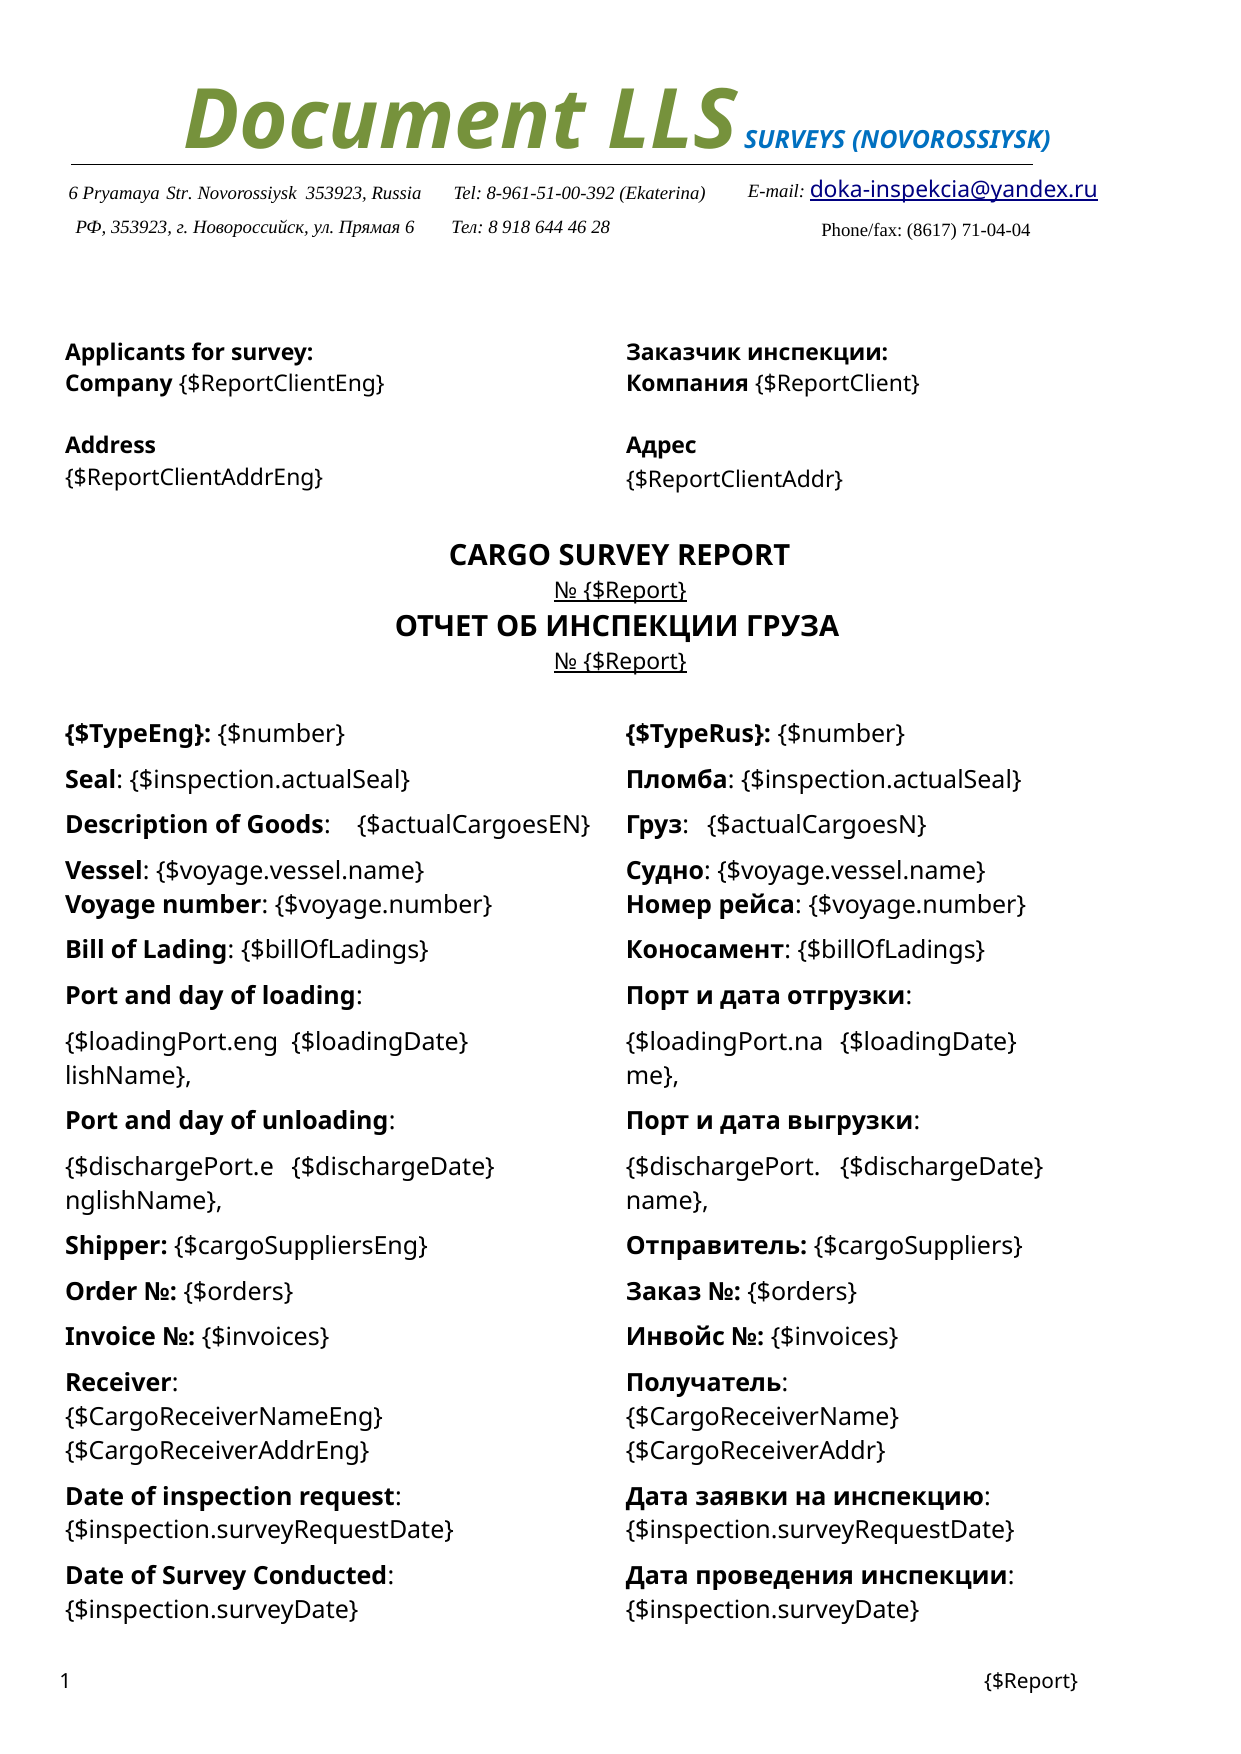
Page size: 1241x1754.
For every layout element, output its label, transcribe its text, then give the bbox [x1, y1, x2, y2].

table_cell {$dischargePort.name}, [620, 1143, 834, 1222]
text № {$Report} [59, 645, 1181, 676]
text ОТЧЕТ ОБ ИНСПЕКЦИИ ГРУЗА [59, 605, 1181, 645]
table_cell Инвойс №: {$invoices} [620, 1313, 1181, 1359]
table_header Заказчик инспекции: Компания {$ReportClient} Адрес {$ReportClientAddr} [620, 330, 1181, 534]
table_header {$TypeEng}: {$number} [59, 710, 620, 756]
table_cell Груз: [620, 801, 701, 847]
table_cell Shipper: {$cargoSuppliersEng} [59, 1222, 620, 1268]
table_cell Заказ №: {$orders} [620, 1268, 1181, 1313]
text CARGO SURVEY REPORT [59, 534, 1181, 574]
table_cell Получатель: {$CargoReceiverName} {$CargoReceiverAddr} [620, 1359, 1181, 1472]
table_cell Пломба: {$inspection.actualSeal} [620, 756, 1181, 801]
table_cell {$dischargeDate} [834, 1143, 1181, 1222]
table_cell {$loadingPort.name}, [620, 1018, 834, 1097]
table_cell Отправитель: {$cargoSuppliers} [620, 1222, 1181, 1268]
table_cell Description of Goods: [59, 801, 351, 847]
table_cell Date of inspection request: {$inspection.surveyRequestDate} [59, 1473, 620, 1552]
table_cell {$loadingDate} [286, 1018, 620, 1097]
table_cell Порт и дата отгрузки: [620, 972, 1181, 1017]
table_cell Receiver: {$CargoReceiverNameEng} {$CargoReceiverAddrEng} [59, 1359, 620, 1472]
table_cell Invoice №: {$invoices} [59, 1313, 620, 1359]
table_cell Port and day of unloading: [59, 1097, 620, 1143]
table_header Applicants for survey: Company {$ReportClientEng} Address {$ReportClientAddrEng} [59, 330, 620, 534]
table_cell Дата заявки на инспекцию:{$inspection.surveyRequestDate} [620, 1473, 1181, 1552]
table_cell Seal: {$inspection.actualSeal} [59, 756, 620, 801]
table_cell Порт и дата выгрузки: [620, 1097, 1181, 1143]
table_cell Судно: {$voyage.vessel.name} Номер рейса: {$voyage.number} [620, 847, 1181, 926]
text № {$Report} [59, 574, 1181, 605]
table_cell {$actualCargoesEN} [351, 801, 620, 847]
table_cell Коносамент: {$billOfLadings} [620, 926, 1181, 972]
table_cell {$actualCargoesN} [701, 801, 1181, 847]
table_cell Дата проведения инспекции:{$inspection.surveyDate} [620, 1552, 1181, 1632]
table_cell {$dischargePort.englishName}, [59, 1143, 286, 1222]
table_cell Date of Survey Conducted:{$inspection.surveyDate} [59, 1552, 620, 1632]
table_cell {$loadingPort.englishName}, [59, 1018, 286, 1097]
table_cell Vessel: {$voyage.vessel.name} Voyage number: {$voyage.number} [59, 847, 620, 926]
table_cell {$dischargeDate} [286, 1143, 620, 1222]
table_cell Bill of Lading: {$billOfLadings} [59, 926, 620, 972]
table_header {$TypeRus}: {$number} [620, 710, 1181, 756]
table_cell Order №: {$orders} [59, 1268, 620, 1313]
table_cell {$loadingDate} [834, 1018, 1181, 1097]
table_cell Port and day of loading: [59, 972, 620, 1017]
